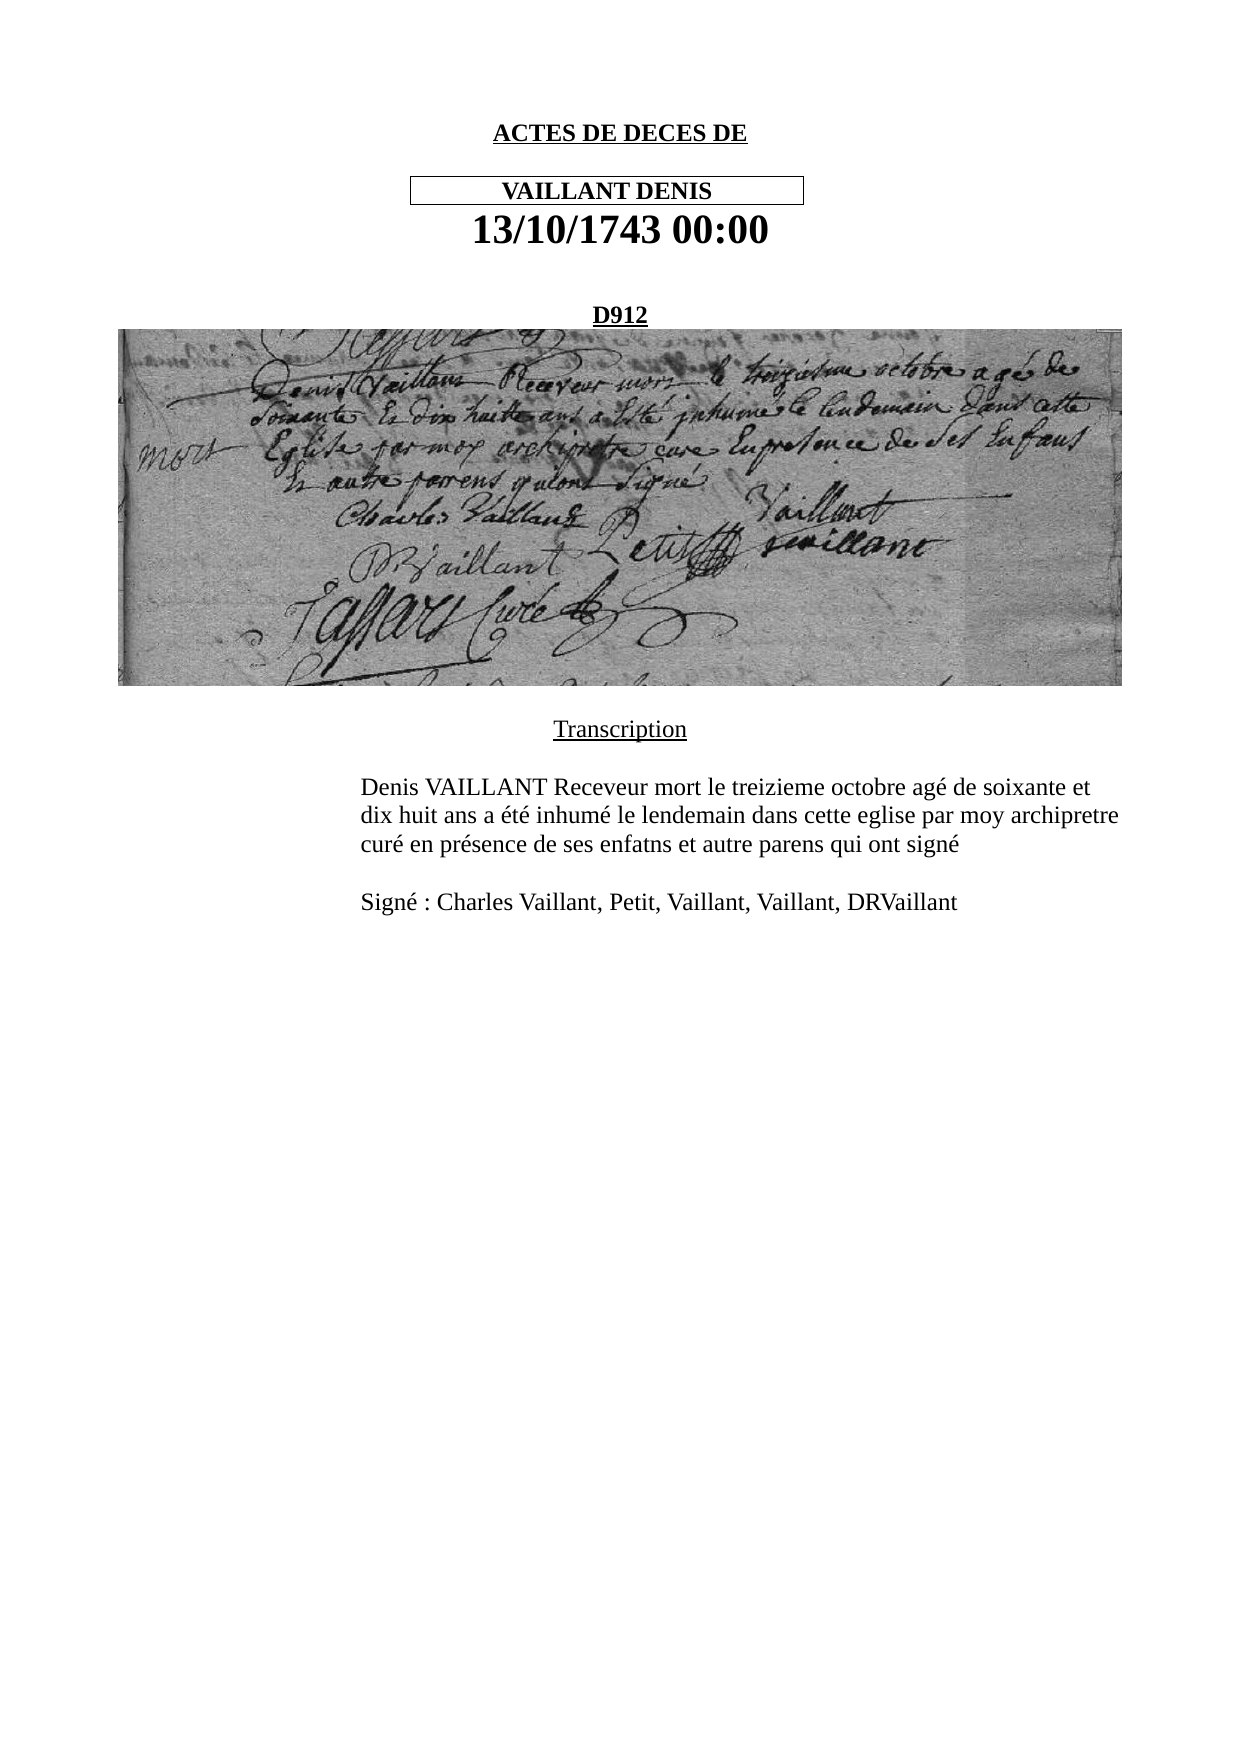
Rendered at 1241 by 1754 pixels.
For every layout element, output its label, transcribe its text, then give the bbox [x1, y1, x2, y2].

text D912 [118, 300, 1122, 329]
text Signé : Charles Vaillant, Petit, Vaillant, Vaillant, DRVaillant [360, 887, 1122, 916]
text ACTES DE DECES DE [118, 118, 1122, 147]
text Denis VAILLANT Receveur mort le treizieme octobre agé de soixante et dix huit ans a été inhumé le lendemain dans cette eglise par moy archipretre curé en présence de ses enfatns et autre parens qui ont signé [360, 772, 1122, 858]
text VAILLANT DENIS [411, 177, 803, 204]
picture [118, 329, 1122, 686]
text Transcription [118, 714, 1122, 743]
text 13/10/1743 00:00 [118, 204, 1122, 252]
